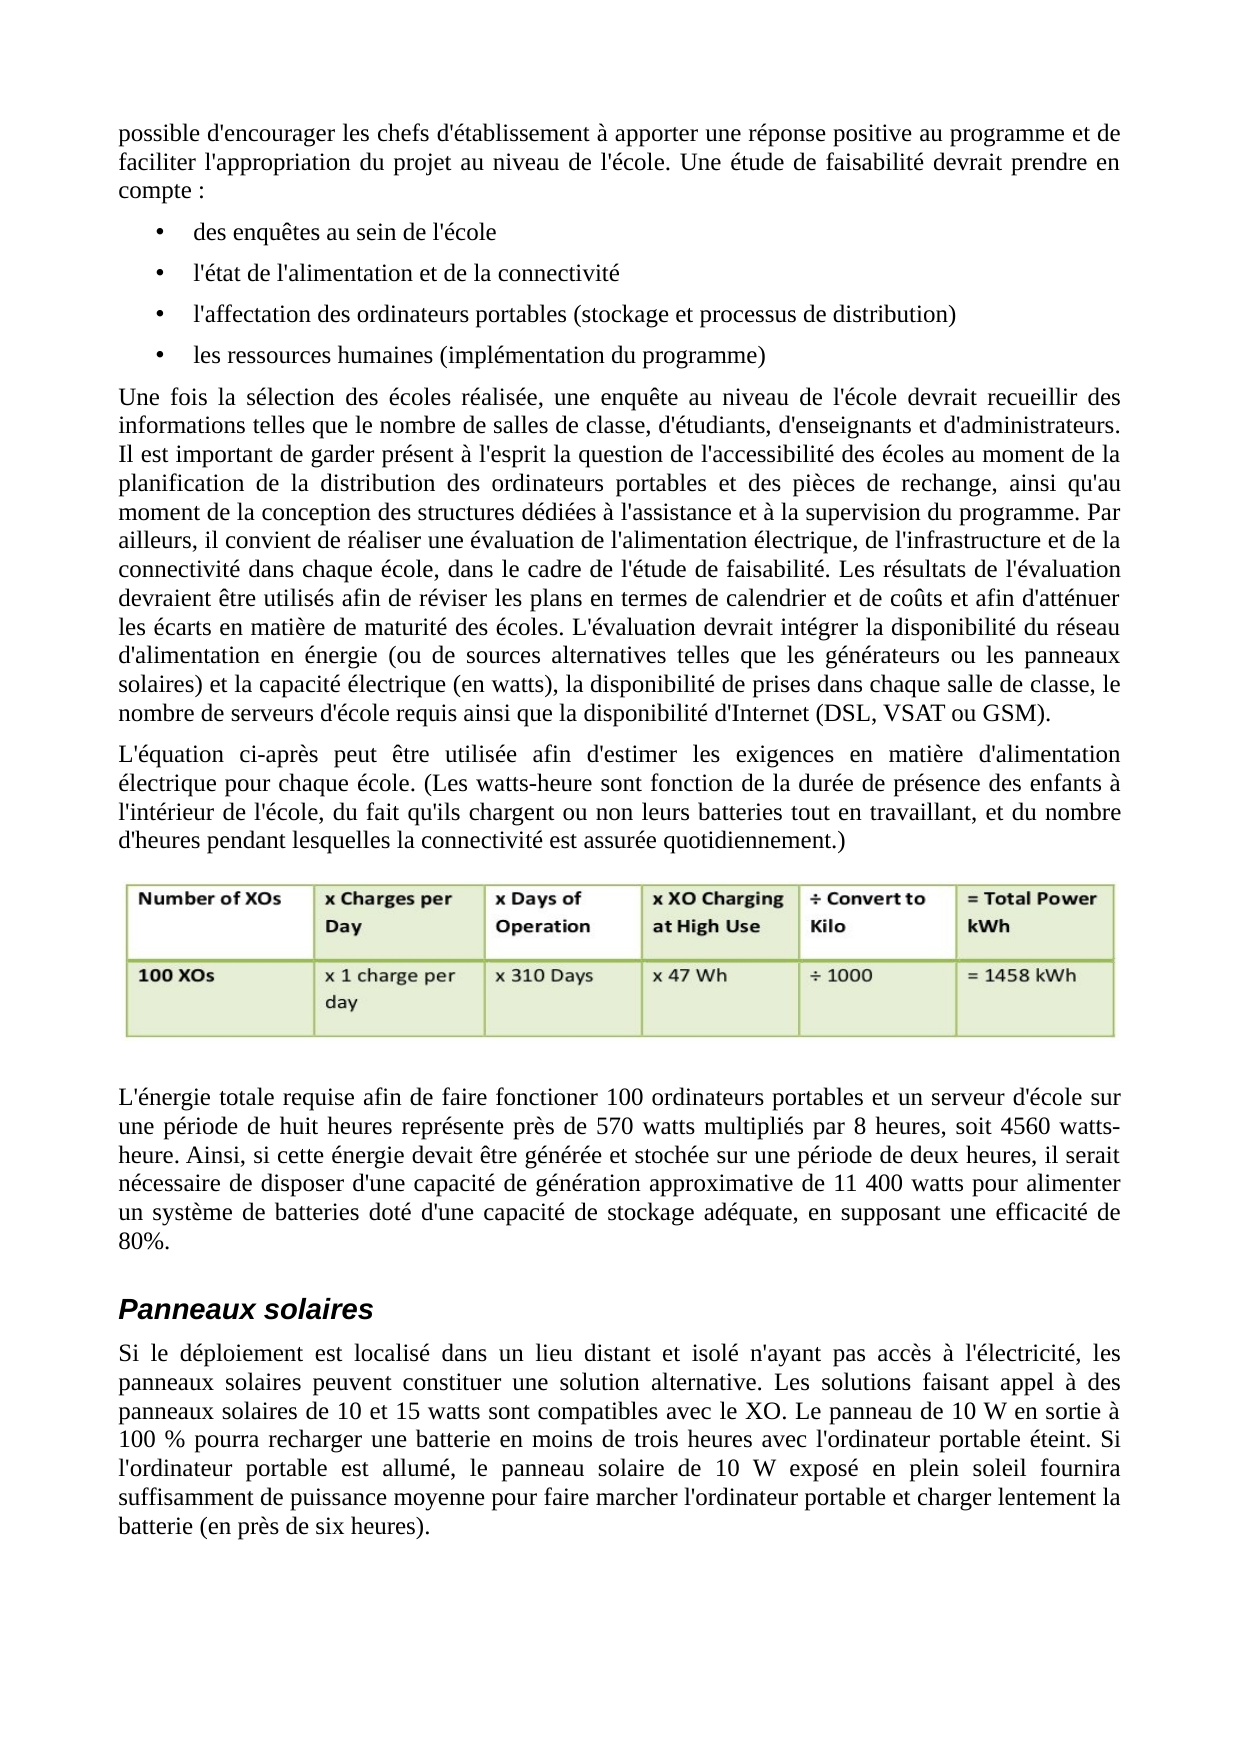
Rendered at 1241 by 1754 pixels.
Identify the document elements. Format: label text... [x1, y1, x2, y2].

list des enquêtes au sein de l'école [156, 217, 1122, 246]
picture [120, 881, 1120, 1041]
subtitle Panneaux solaires [118, 1292, 1122, 1326]
text L'équation ci-après peut être utilisée afin d'estimer les exigences en matière d'alimentation électrique pour chaque école. (Les watts-heure sont fonction de la durée de présence des enfants à l'intérieur de l'école, du fait qu'ils chargent ou non leurs batteries tout en travaillant, et du nombre d'heures pendant lesquelles la connectivité est assurée quotidiennement.) [118, 739, 1122, 854]
list l'affectation des ordinateurs portables (stockage et processus de distribution) [156, 299, 1122, 328]
text L'énergie totale requise afin de faire fonctioner 100 ordinateurs portables et un serveur d'école sur une période de huit heures représente près de 570 watts multipliés par 8 heures, soit 4560 watts-heure. Ainsi, si cette énergie devait être générée et stochée sur une période de deux heures, il serait nécessaire de disposer d'une capacité de génération approximative de 11 400 watts pour alimenter un système de batteries doté d'une capacité de stockage adéquate, en supposant une efficacité de 80%. [118, 1082, 1122, 1255]
text Une fois la sélection des écoles réalisée, une enquête au niveau de l'école devrait recueillir des informations telles que le nombre de salles de classe, d'étudiants, d'enseignants et d'administrateurs. Il est important de garder présent à l'esprit la question de l'accessibilité des écoles au moment de la planification de la distribution des ordinateurs portables et des pièces de rechange, ainsi qu'au moment de la conception des structures dédiées à l'assistance et à la supervision du programme. Par ailleurs, il convient de réaliser une évaluation de l'alimentation électrique, de l'infrastructure et de la connectivité dans chaque école, dans le cadre de l'étude de faisabilité. Les résultats de l'évaluation devraient être utilisés afin de réviser les plans en termes de calendrier et de coûts et afin d'atténuer les écarts en matière de maturité des écoles. L'évaluation devrait intégrer la disponibilité du réseau d'alimentation en énergie (ou de sources alternatives telles que les générateurs ou les panneaux solaires) et la capacité électrique (en watts), la disponibilité de prises dans chaque salle de classe, le nombre de serveurs d'école requis ainsi que la disponibilité d'Internet (DSL, VSAT ou GSM). [118, 382, 1122, 727]
list les ressources humaines (implémentation du programme) [156, 341, 1122, 369]
text possible d'encourager les chefs d'établissement à apporter une réponse positive au programme et de faciliter l'appropriation du projet au niveau de l'école. Une étude de faisabilité devrait prendre en compte : [118, 118, 1122, 204]
text Si le déploiement est localisé dans un lieu distant et isolé n'ayant pas accès à l'électricité, les panneaux solaires peuvent constituer une solution alternative. Les solutions faisant appel à des panneaux solaires de 10 et 15 watts sont compatibles avec le XO. Le panneau de 10 W en sortie à 100 % pourra recharger une batterie en moins de trois heures avec l'ordinateur portable éteint. Si l'ordinateur portable est allumé, le panneau solaire de 10 W exposé en plein soleil fournira suffisamment de puissance moyenne pour faire marcher l'ordinateur portable et charger lentement la batterie (en près de six heures). [118, 1338, 1122, 1539]
list l'état de l'alimentation et de la connectivité [156, 258, 1122, 287]
